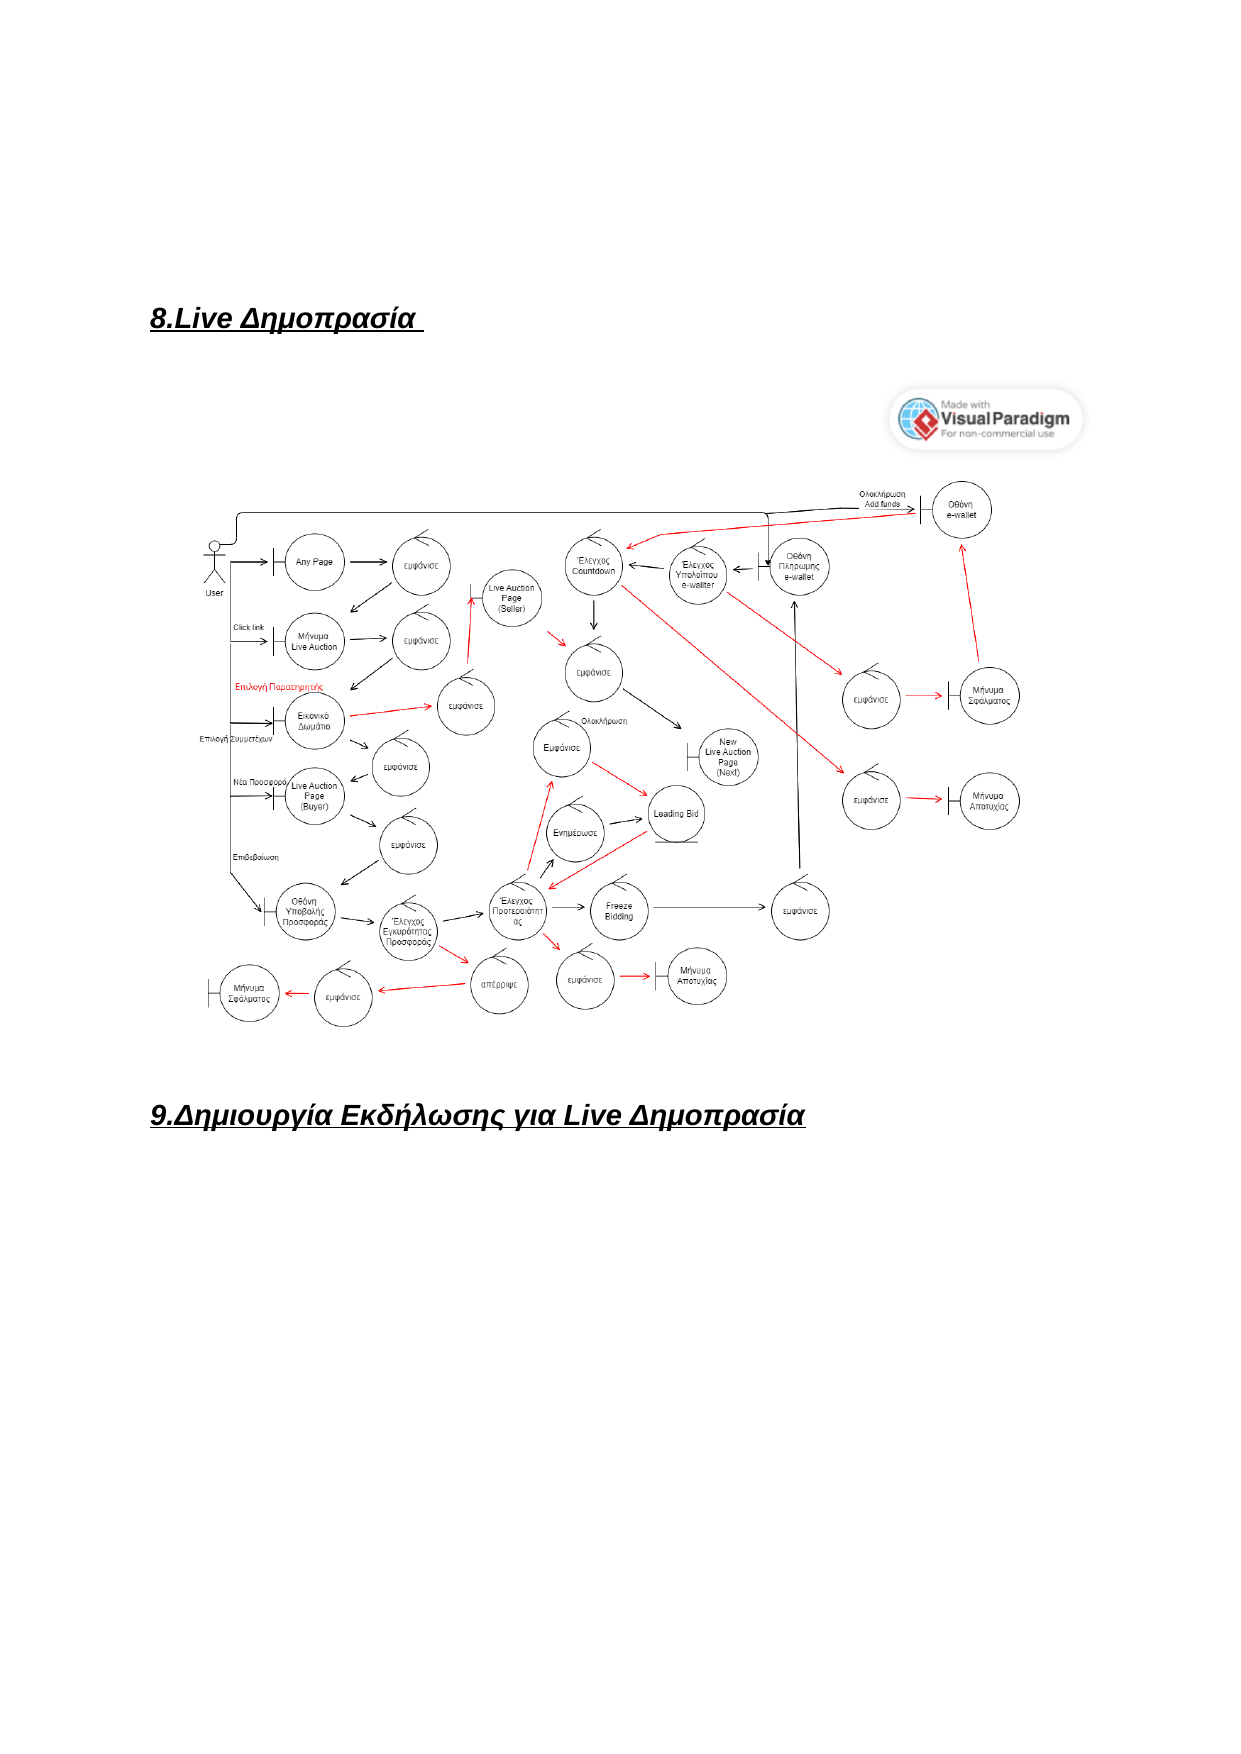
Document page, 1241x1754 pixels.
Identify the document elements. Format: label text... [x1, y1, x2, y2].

text 9.Δημιουργία Εκδήλωσης για Live Δημοπρασία [150, 1098, 1090, 1131]
picture [150, 378, 1091, 1039]
text 8.Live Δημοπρασία [150, 301, 1090, 334]
